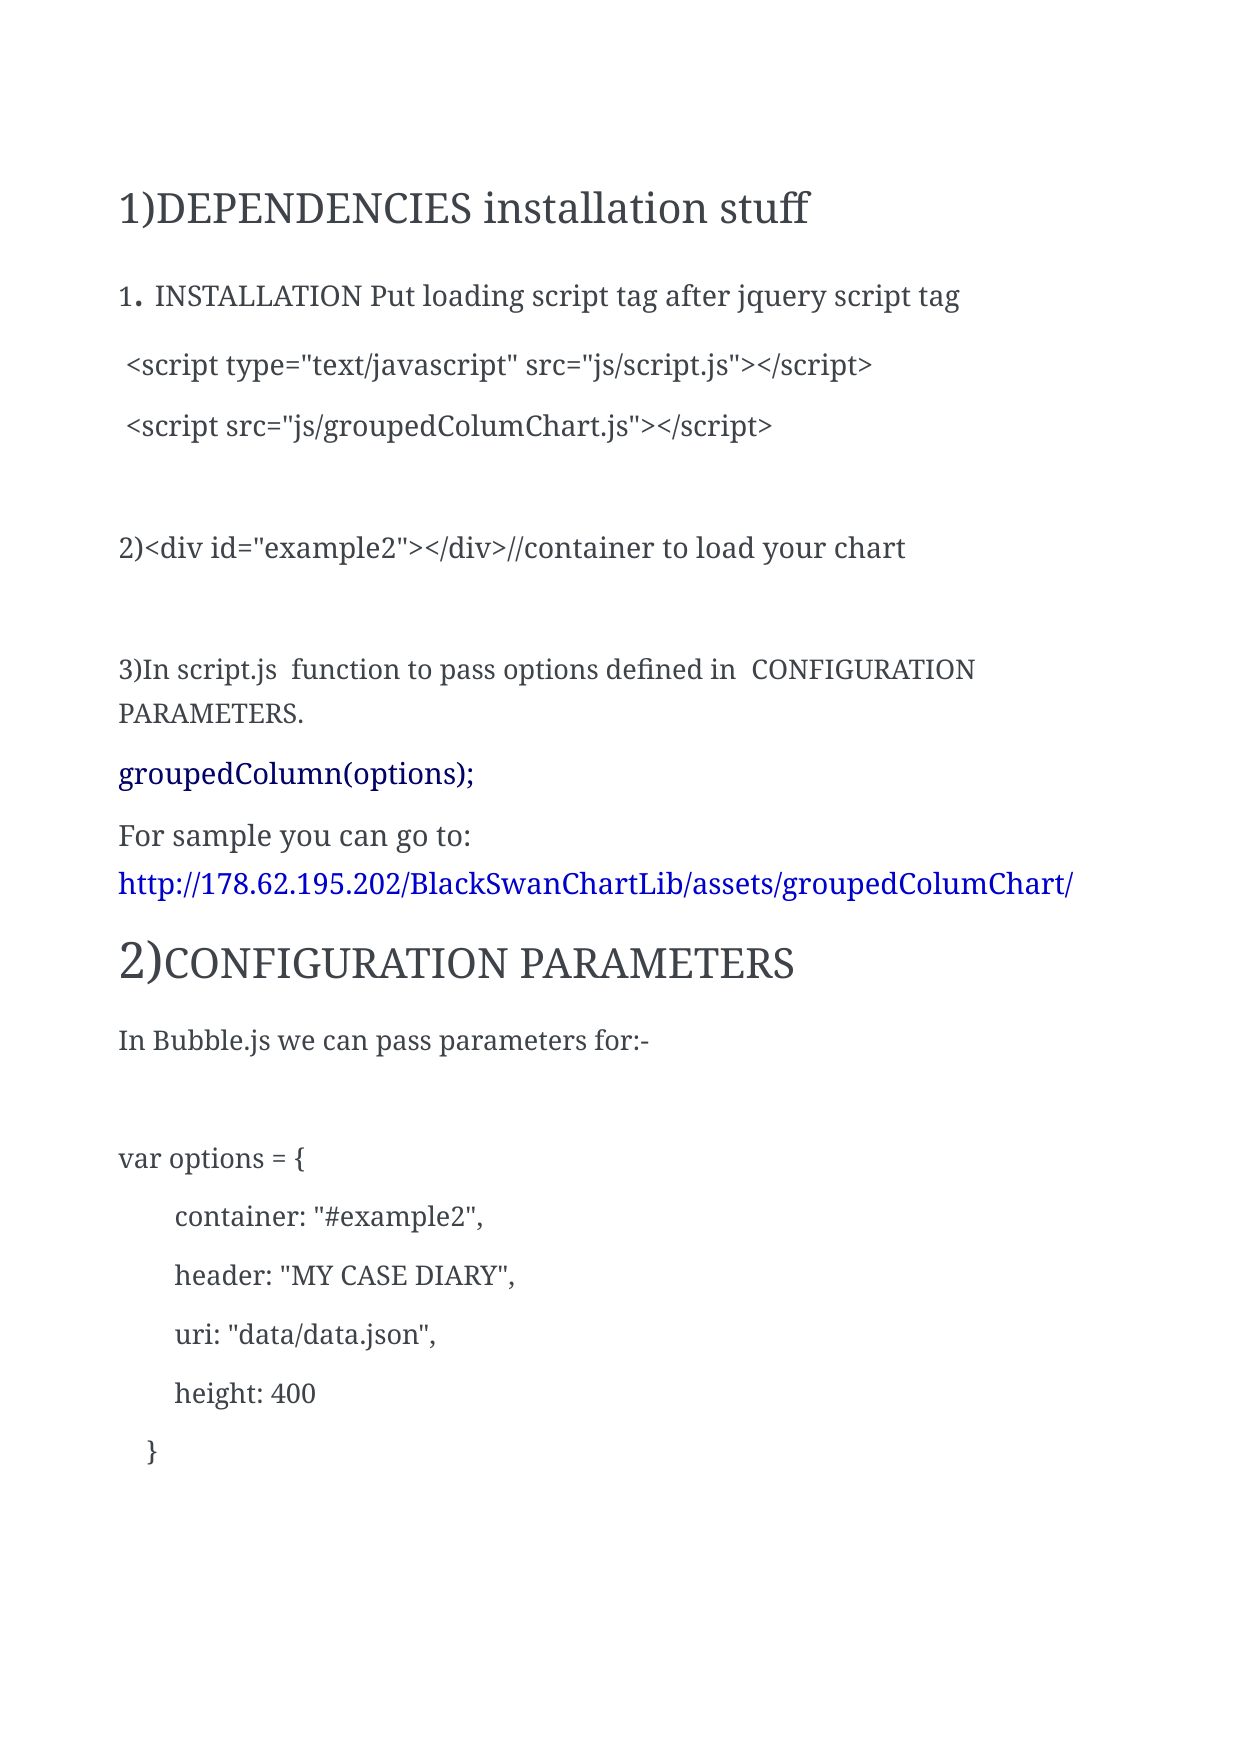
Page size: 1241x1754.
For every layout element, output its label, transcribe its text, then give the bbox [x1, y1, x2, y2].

text height: 400 [118, 1374, 1122, 1411]
text } [118, 1433, 1122, 1470]
text container: "#example2", [118, 1198, 1122, 1235]
text <script type="text/javascript" src="js/script.js"></script> [118, 345, 1122, 383]
text 1)DEPENDENCIES installation stuff [118, 179, 1122, 236]
text <script src="js/groupedColumChart.js"></script> [118, 406, 1122, 445]
text header: "MY CASE DIARY", [118, 1257, 1122, 1293]
text 2)<div id="example2"></div>//container to load your chart [118, 528, 1122, 567]
text In Bubble.js we can pass parameters for:- [118, 1022, 1122, 1058]
text groupedColumn(options); [118, 753, 1122, 793]
text var options = { [118, 1139, 1122, 1176]
text For sample you can go to: http://178.62.195.202/BlackSwanChartLib/assets/groupedColumChart/ [118, 816, 1122, 903]
text 3)In script.js function to pass options defined in CONFIGURATION PARAMETERS. [118, 650, 1122, 731]
text uri: "data/data.json", [118, 1315, 1122, 1352]
text 2)CONFIGURATION PARAMETERS [118, 925, 1122, 993]
text 1. INSTALLATION Put loading script tag after jquery script tag [118, 262, 1122, 319]
